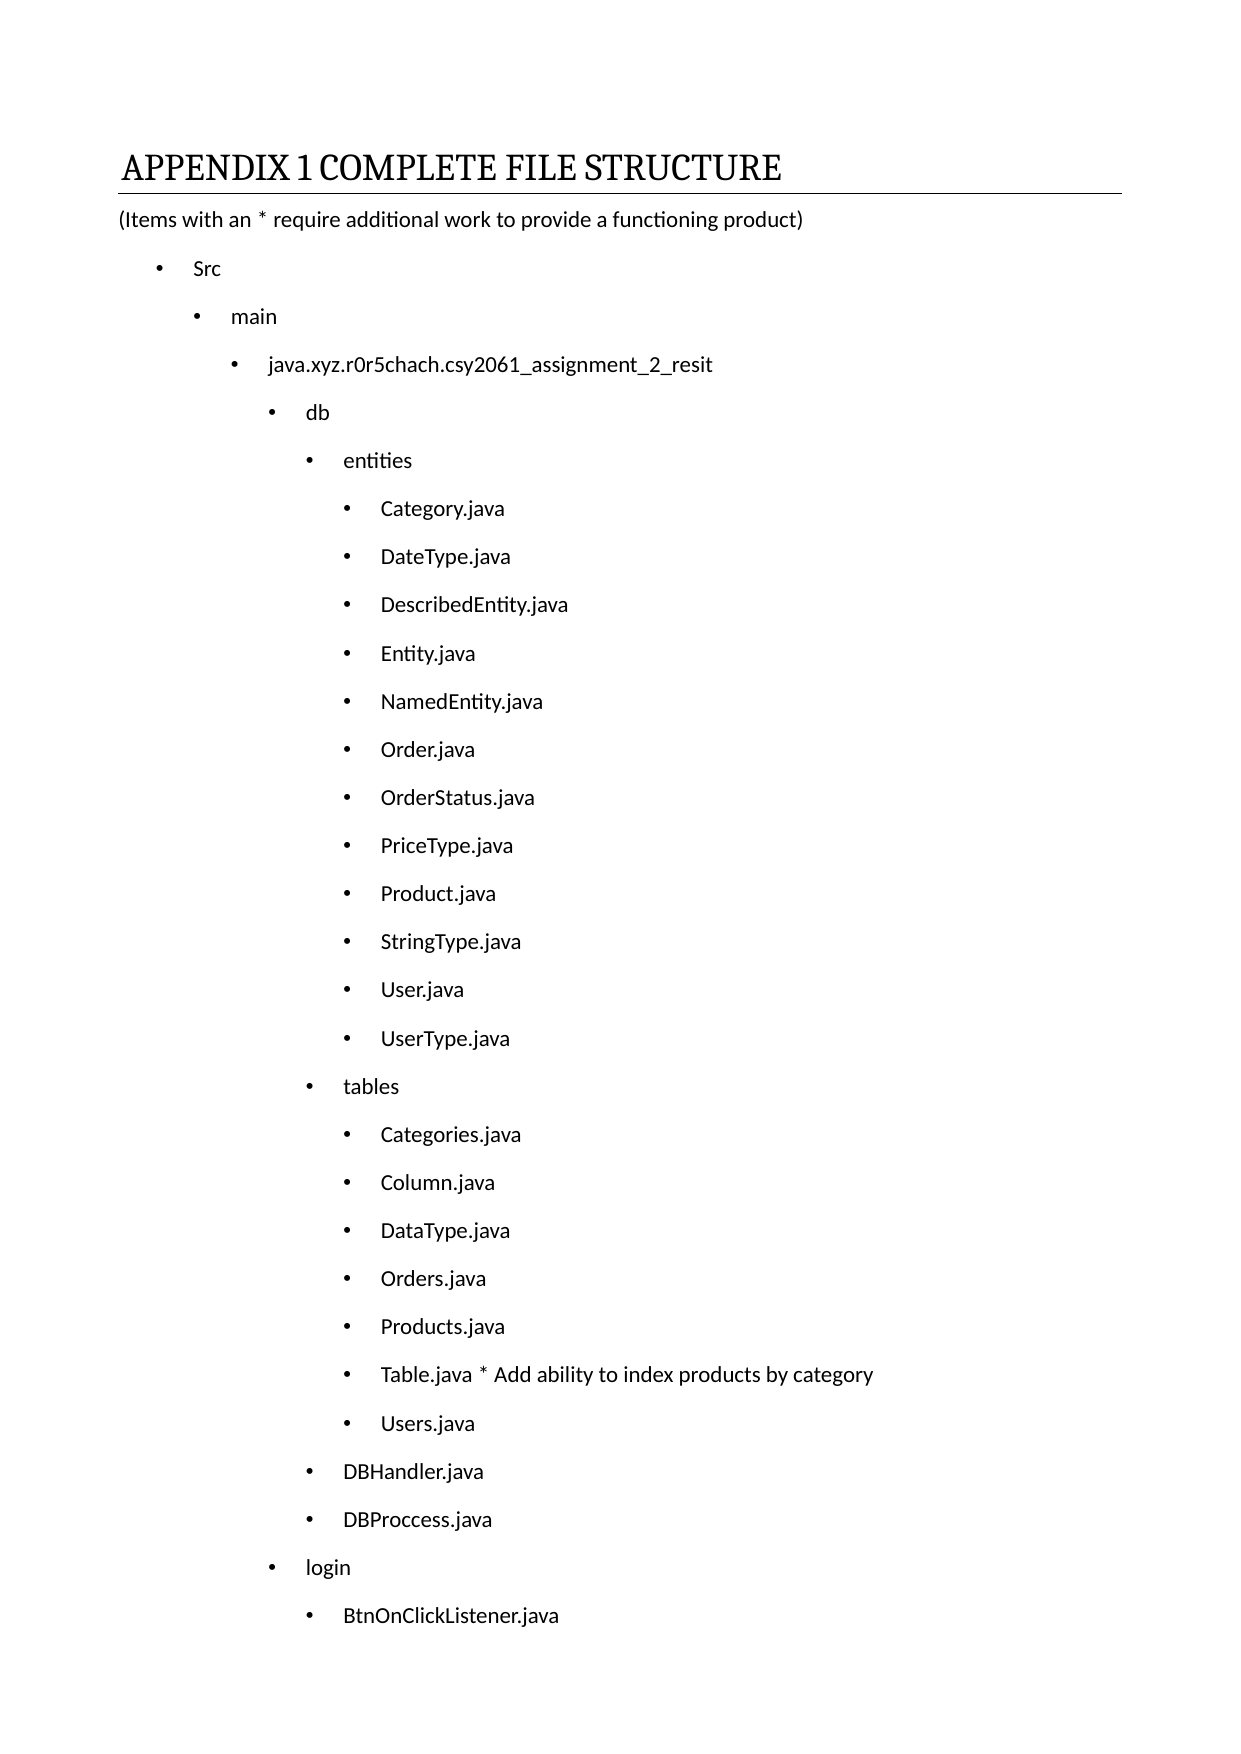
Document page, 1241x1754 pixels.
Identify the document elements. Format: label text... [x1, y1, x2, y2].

list entities [306, 446, 1122, 474]
list Orders.java [343, 1264, 1122, 1292]
list Product.java [343, 879, 1122, 907]
list main [193, 302, 1122, 330]
list DBProccess.java [306, 1505, 1122, 1533]
list Category.java [343, 494, 1122, 522]
list OrderStatus.java [343, 783, 1122, 811]
list User.java [343, 976, 1122, 1004]
list Order.java [343, 735, 1122, 763]
list Products.java [343, 1312, 1122, 1341]
list UserType.java [343, 1024, 1122, 1052]
subtitle Appendix 1 Complete File Structure [118, 143, 1122, 193]
list Column.java [343, 1168, 1122, 1196]
list DateType.java [343, 542, 1122, 571]
list PriceType.java [343, 831, 1122, 859]
list Categories.java [343, 1120, 1122, 1148]
list Users.java [343, 1409, 1122, 1437]
list DescribedEntity.java [343, 591, 1122, 619]
list db [268, 398, 1122, 426]
list Table.java * Add ability to index products by category [343, 1361, 1122, 1389]
list BtnOnClickListener.java [306, 1601, 1122, 1629]
list NamedEntity.java [343, 687, 1122, 715]
list Src [156, 254, 1122, 282]
list DataType.java [343, 1216, 1122, 1244]
list StringType.java [343, 927, 1122, 956]
list login [268, 1553, 1122, 1581]
list java.xyz.r0r5chach.csy2061_assignment_2_resit [231, 350, 1122, 378]
list DBHandler.java [306, 1457, 1122, 1485]
list tables [306, 1072, 1122, 1100]
list Entity.java [343, 639, 1122, 667]
text (Items with an * require additional work to provide a functioning product) [118, 206, 1122, 234]
